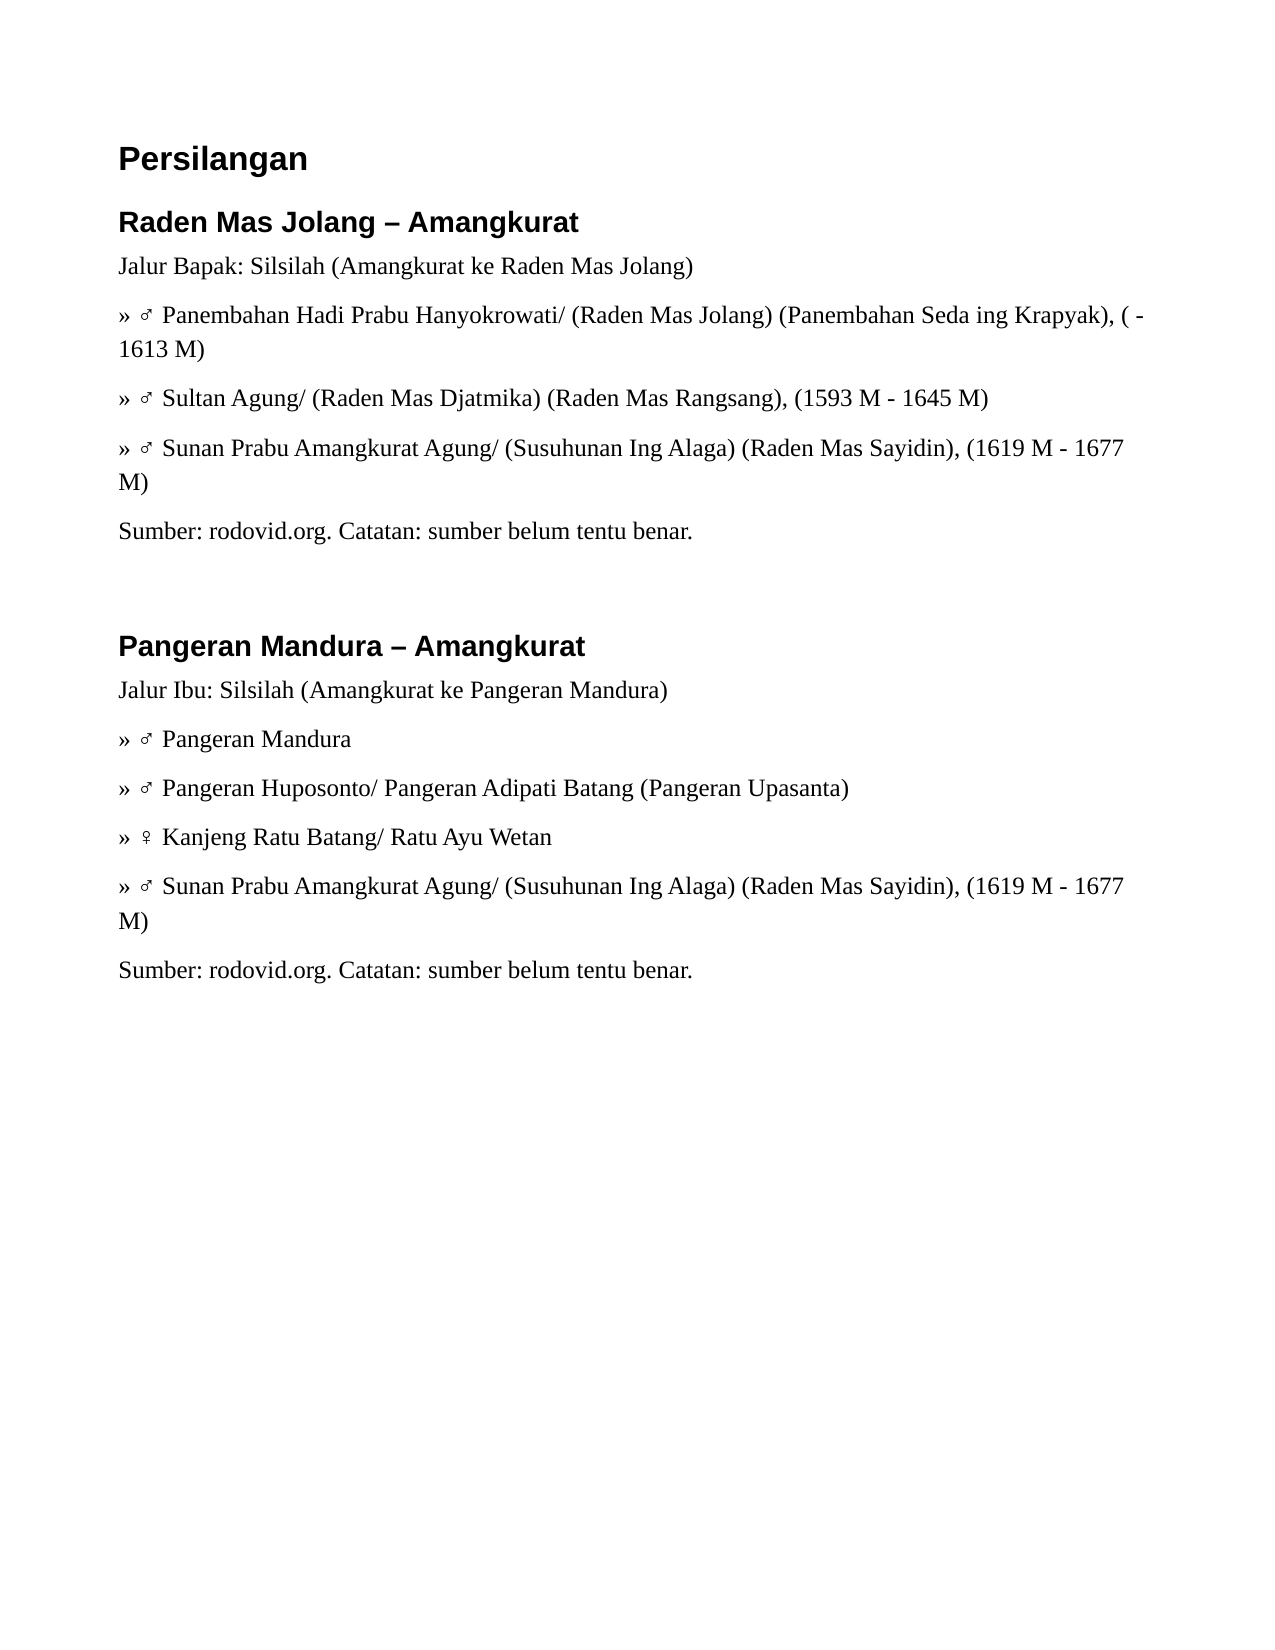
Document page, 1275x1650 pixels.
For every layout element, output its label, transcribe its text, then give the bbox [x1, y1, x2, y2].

text » ♂ Pangeran Mandura [118, 724, 1157, 753]
text » ♂ Sultan Agung/ (Raden Mas Djatmika) (Raden Mas Rangsang), (1593 M - 1645 M) [118, 383, 1157, 412]
text » ♂ Sunan Prabu Amangkurat Agung/ (Susuhunan Ing Alaga) (Raden Mas Sayidin), (1619 M - 1677 M) [118, 871, 1157, 934]
text Sumber: rodovid.org. Catatan: sumber belum tentu benar. [118, 516, 1157, 545]
text Jalur Ibu: Silsilah (Amangkurat ke Pangeran Mandura) [118, 675, 1157, 704]
text Jalur Bapak: Silsilah (Amangkurat ke Raden Mas Jolang) [118, 251, 1157, 280]
subtitle Raden Mas Jolang – Amangkurat [118, 205, 1157, 238]
text Sumber: rodovid.org. Catatan: sumber belum tentu benar. [118, 955, 1157, 984]
text » ♂ Sunan Prabu Amangkurat Agung/ (Susuhunan Ing Alaga) (Raden Mas Sayidin), (1619 M - 1677 M) [118, 433, 1157, 496]
subtitle Persilangan [118, 139, 1157, 178]
subtitle Pangeran Mandura – Amangkurat [118, 629, 1157, 663]
text » ♀ Kanjeng Ratu Batang/ Ratu Ayu Wetan [118, 822, 1157, 851]
text » ♂ Panembahan Hadi Prabu Hanyokrowati/ (Raden Mas Jolang) (Panembahan Seda ing Krapyak), ( - 1613 M) [118, 300, 1157, 363]
text » ♂ Pangeran Huposonto/ Pangeran Adipati Batang (Pangeran Upasanta) [118, 773, 1157, 802]
